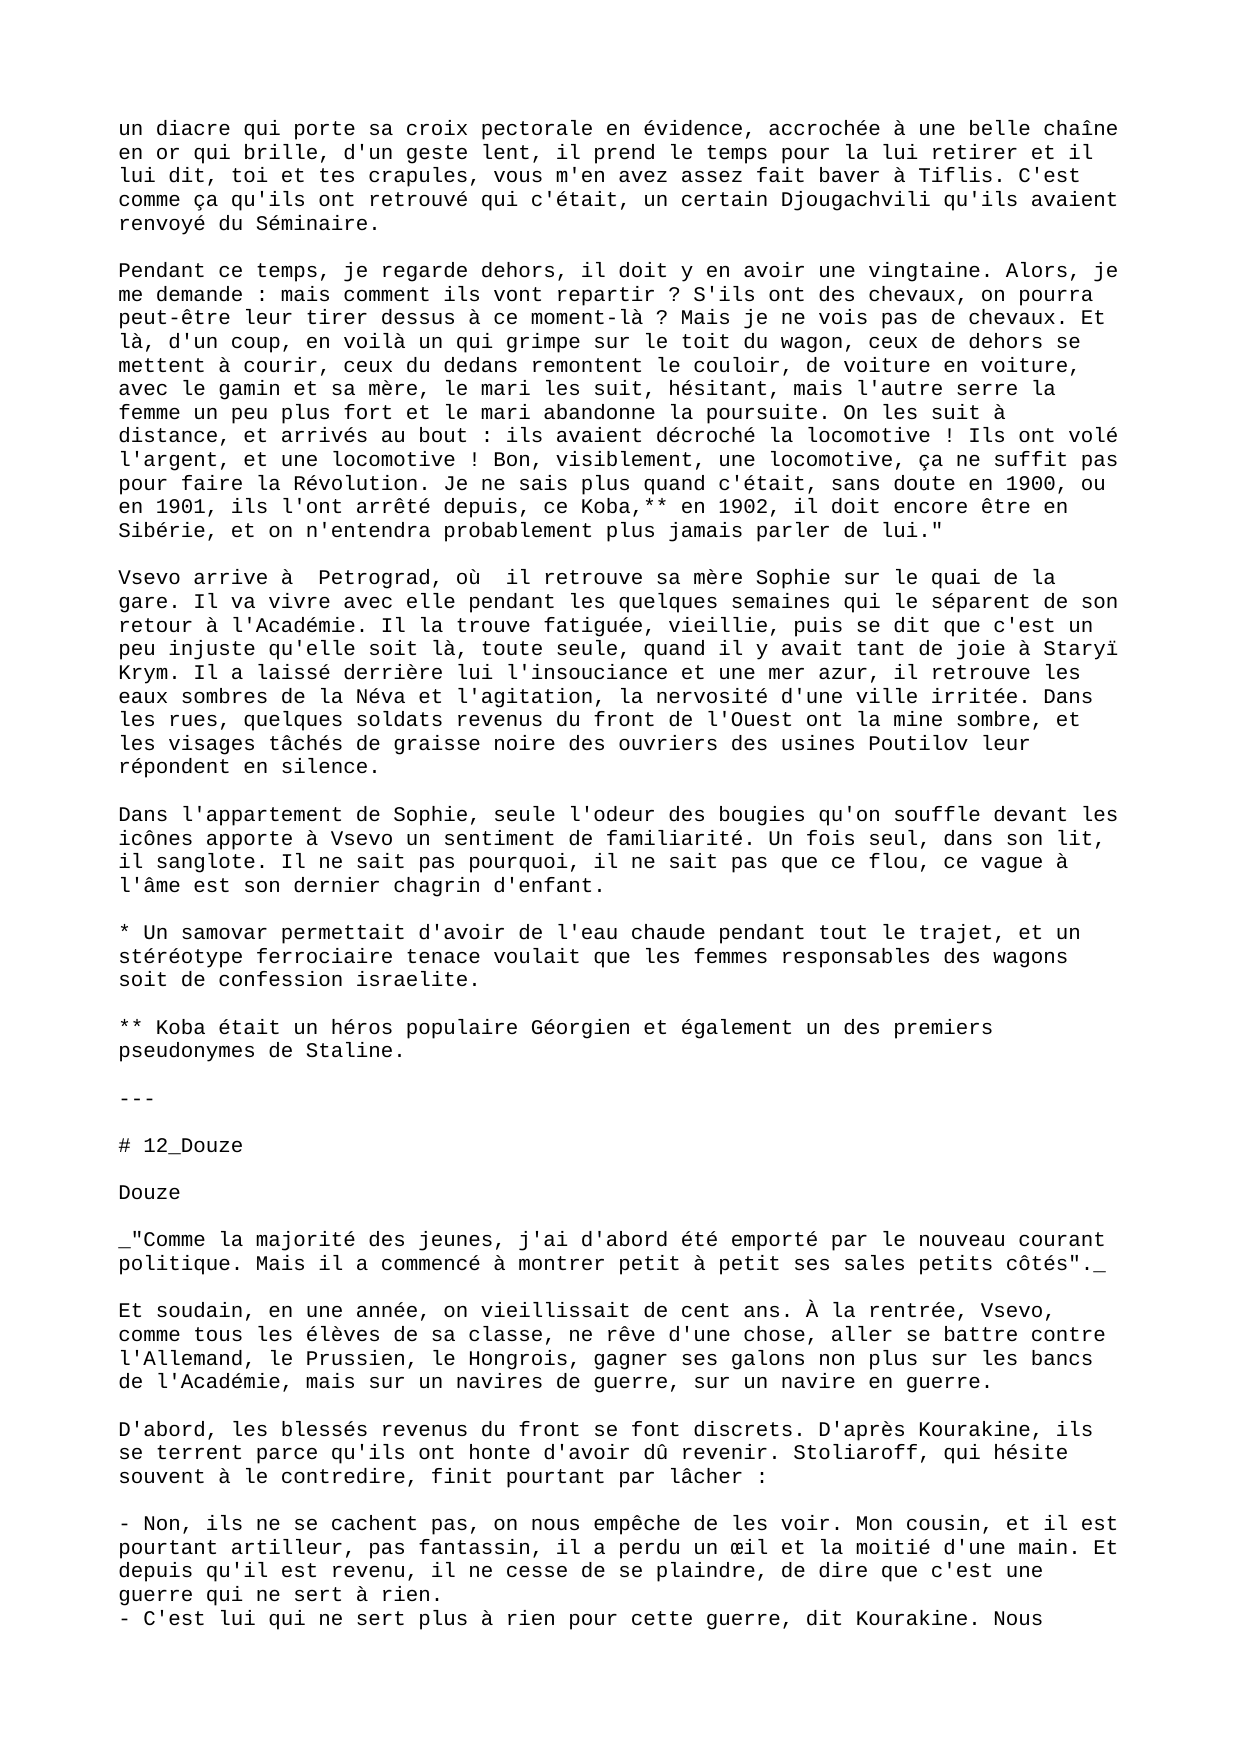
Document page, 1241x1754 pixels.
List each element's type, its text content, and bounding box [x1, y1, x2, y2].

text _"Comme la majorité des jeunes, j'ai d'abord été emporté par le nouveau courant politique. Mais il a commencé à montrer petit à petit ses sales petits côtés"._ [118, 1229, 1122, 1277]
text Dans l'appartement de Sophie, seule l'odeur des bougies qu'on souffle devant les icônes apporte à Vsevo un sentiment de familiarité. Un fois seul, dans son lit, il sanglote. Il ne sait pas pourquoi, il ne sait pas que ce flou, ce vague à l'âme est son dernier chagrin d'enfant. [118, 804, 1122, 898]
text - Non, ils ne se cachent pas, on nous empêche de les voir. Mon cousin, et il est pourtant artilleur, pas fantassin, il a perdu un œil et la moitié d'une main. Et depuis qu'il est revenu, il ne cesse de se plaindre, de dire que c'est une guerre qui ne sert à rien. [118, 1513, 1122, 1608]
text D'abord, les blessés revenus du front se font discrets. D'après Kourakine, ils se terrent parce qu'ils ont honte d'avoir dû revenir. Stoliaroff, qui hésite souvent à le contredire, finit pourtant par lâcher : [118, 1419, 1122, 1489]
text * Un samovar permettait d'avoir de l'eau chaude pendant tout le trajet, et un stéréotype ferrociaire tenace voulait que les femmes responsables des wagons soit de confession israelite. [118, 922, 1122, 993]
text - C'est lui qui ne sert plus à rien pour cette guerre, dit Kourakine. Nous [118, 1608, 1122, 1631]
text Pendant ce temps, je regarde dehors, il doit y en avoir une vingtaine. Alors, je me demande : mais comment ils vont repartir ? S'ils ont des chevaux, on pourra peut-être leur tirer dessus à ce moment-là ? Mais je ne vois pas de chevaux. Et là, d'un coup, en voilà un qui grimpe sur le toit du wagon, ceux de dehors se mettent à courir, ceux du dedans remontent le couloir, de voiture en voiture, avec le gamin et sa mère, le mari les suit, hésitant, mais l'autre serre la femme un peu plus fort et le mari abandonne la poursuite. On les suit à distance, et arrivés au bout : ils avaient décroché la locomotive ! Ils ont volé l'argent, et une locomotive ! Bon, visiblement, une locomotive, ça ne suffit pas pour faire la Révolution. Je ne sais plus quand c'était, sans doute en 1900, ou en 1901, ils l'ont arrêté depuis, ce Koba,** en 1902, il doit encore être en Sibérie, et on n'entendra probablement plus jamais parler de lui." [118, 260, 1122, 544]
text # 12_Douze [118, 1135, 1122, 1158]
text un diacre qui porte sa croix pectorale en évidence, accrochée à une belle chaîne en or qui brille, d'un geste lent, il prend le temps pour la lui retirer et il lui dit, toi et tes crapules, vous m'en avez assez fait baver à Tiflis. C'est comme ça qu'ils ont retrouvé qui c'était, un certain Djougachvili qu'ils avaient renvoyé du Séminaire. [118, 118, 1122, 236]
text Douze [118, 1182, 1122, 1206]
text --- [118, 1088, 1122, 1111]
text ** Koba était un héros populaire Géorgien et également un des premiers pseudonymes de Staline. [118, 1017, 1122, 1064]
text Vsevo arrive à Petrograd, où il retrouve sa mère Sophie sur le quai de la gare. Il va vivre avec elle pendant les quelques semaines qui le séparent de son retour à l'Académie. Il la trouve fatiguée, vieillie, puis se dit que c'est un peu injuste qu'elle soit là, toute seule, quand il y avait tant de joie à Staryï Krym. Il a laissé derrière lui l'insouciance et une mer azur, il retrouve les eaux sombres de la Néva et l'agitation, la nervosité d'une ville irritée. Dans les rues, quelques soldats revenus du front de l'Ouest ont la mine sombre, et les visages tâchés de graisse noire des ouvriers des usines Poutilov leur répondent en silence. [118, 567, 1122, 780]
text Et soudain, en une année, on vieillissait de cent ans. À la rentrée, Vsevo, comme tous les élèves de sa classe, ne rêve d'une chose, aller se battre contre l'Allemand, le Prussien, le Hongrois, gagner ses galons non plus sur les bancs de l'Académie, mais sur un navires de guerre, sur un navire en guerre. [118, 1300, 1122, 1395]
